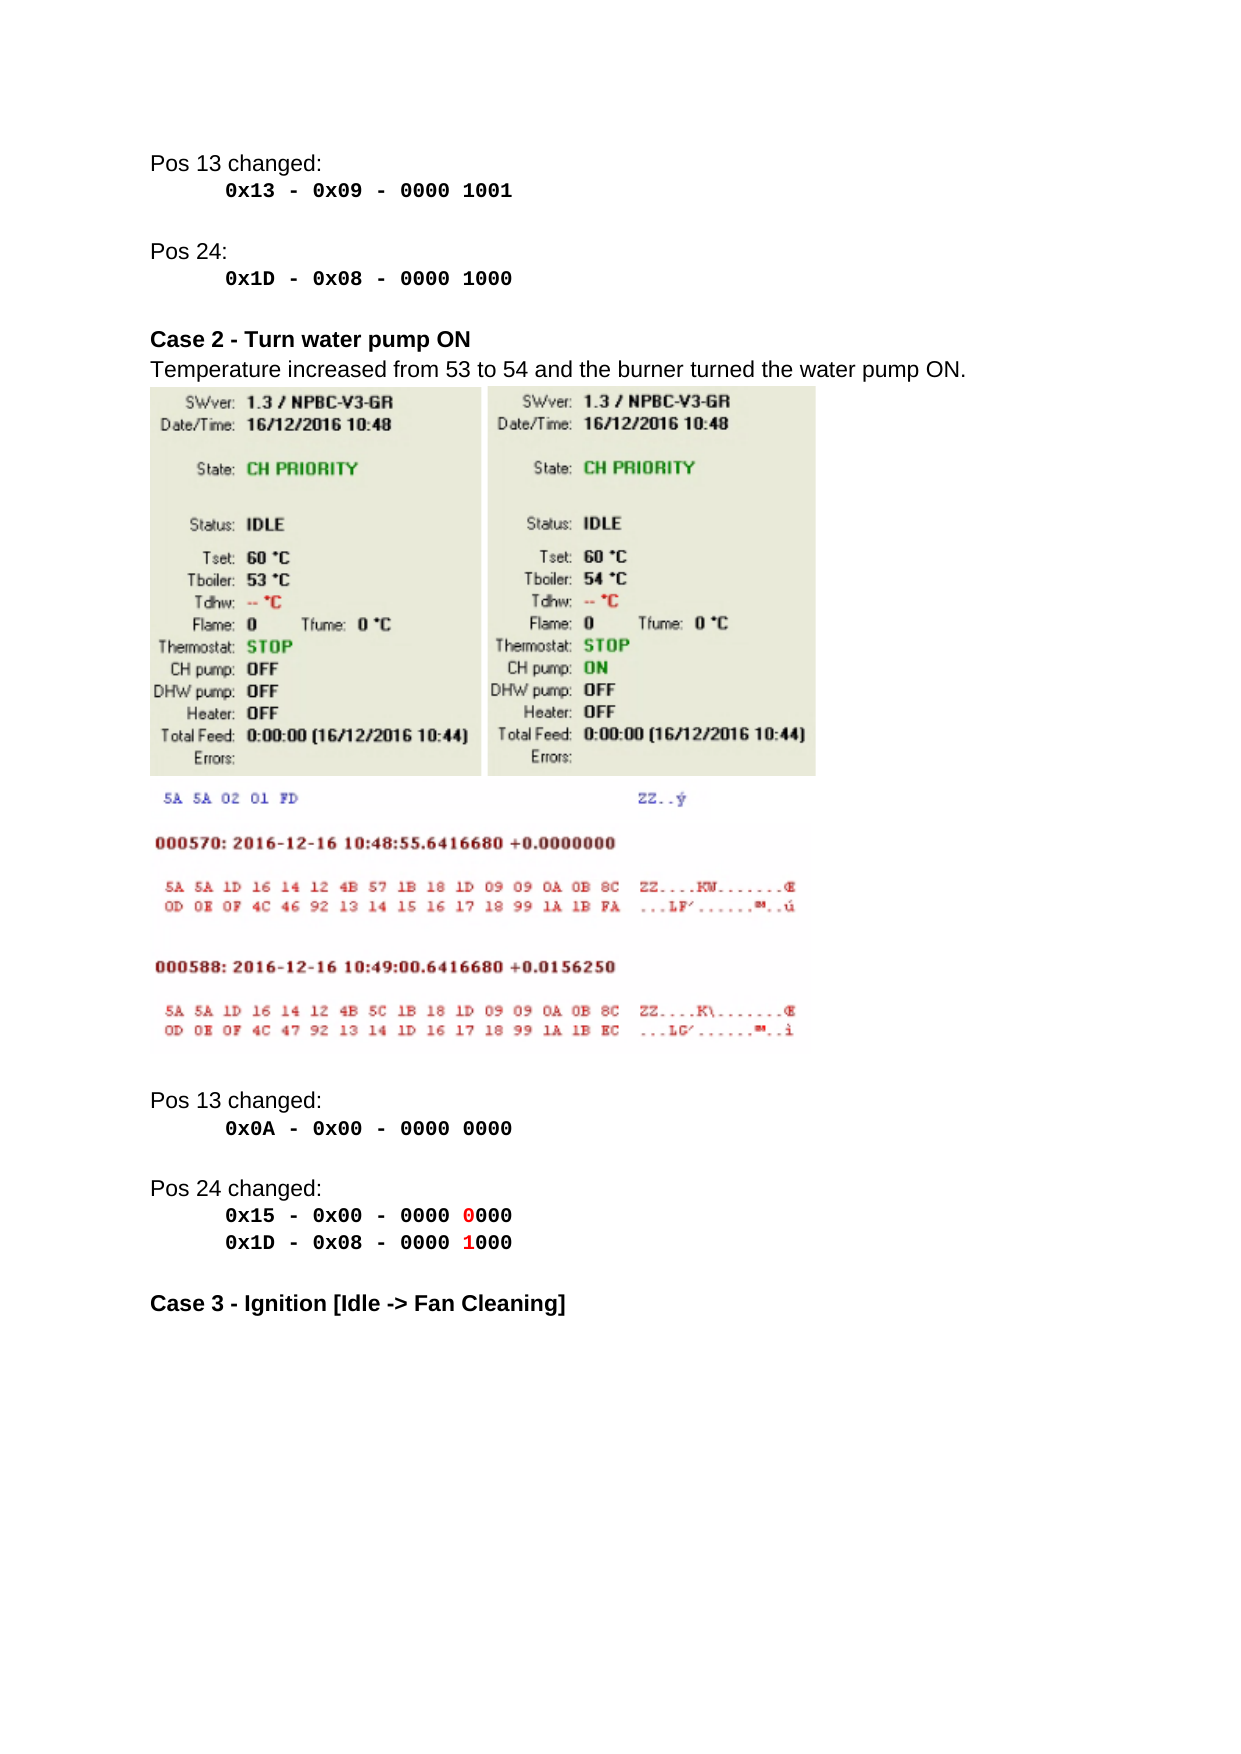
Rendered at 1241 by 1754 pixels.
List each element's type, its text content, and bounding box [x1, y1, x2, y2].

picture [150, 779, 711, 820]
text Pos 24: [150, 238, 1090, 264]
text 0x0A - 0x00 - 0000 0000 [150, 1117, 1090, 1141]
text 0x15 - 0x00 - 0000 0000 [225, 1205, 1090, 1229]
picture [487, 386, 816, 776]
text 0x1D - 0x08 - 0000 1000 [150, 1232, 1090, 1256]
picture [150, 823, 811, 1054]
text Pos 13 changed: [150, 150, 1090, 176]
text 0x1D - 0x08 - 0000 1000 [150, 268, 1090, 291]
text Temperature increased from 53 to 54 and the burner turned the water pump ON. [150, 356, 1090, 382]
picture [150, 387, 482, 776]
text Pos 24 changed: [150, 1175, 1090, 1201]
text 0x13 - 0x09 - 0000 1001 [150, 180, 1090, 204]
text Pos 13 changed: [150, 1087, 1090, 1114]
text Case 2 - Turn water pump ON [150, 326, 1090, 352]
text Case 3 - Ignition [Idle -> Fan Cleaning] [150, 1290, 1090, 1316]
